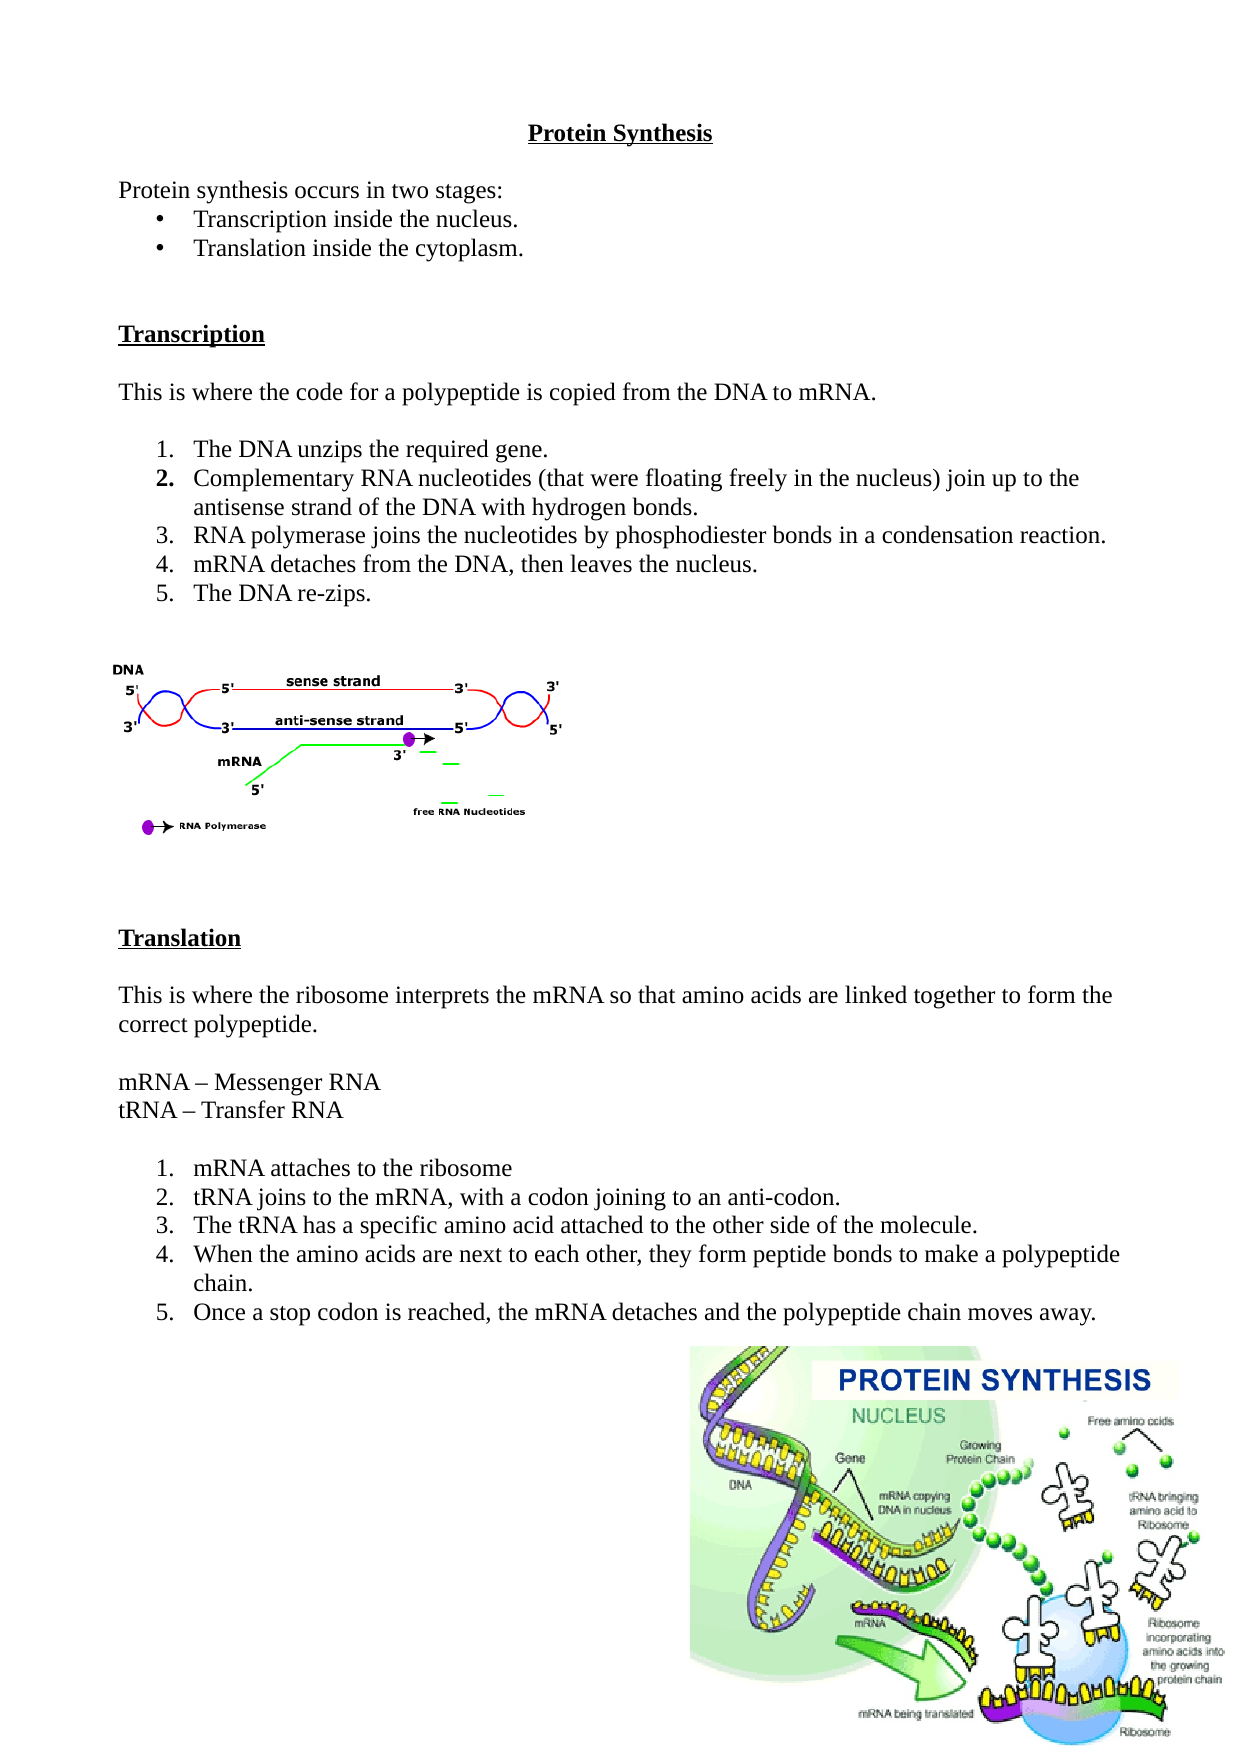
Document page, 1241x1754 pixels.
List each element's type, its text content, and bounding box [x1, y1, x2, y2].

text tRNA – Transfer RNA [118, 1096, 1122, 1124]
list Once a stop codon is reached, the mRNA detaches and the polypeptide chain moves away. [156, 1297, 1122, 1326]
list Complementary RNA nucleotides (that were floating freely in the nucleus) join up to the antisense strand of the DNA with hydrogen bonds. [156, 463, 1122, 521]
list The tRNA has a specific amino acid attached to the other side of the molecule. [156, 1211, 1122, 1239]
text Protein synthesis occurs in two stages: [118, 176, 1122, 204]
list The DNA unzips the required gene. [156, 434, 1122, 463]
list tRNA joins to the mRNA, with a codon joining to an anti-codon. [156, 1182, 1122, 1211]
list RNA polymerase joins the nucleotides by phosphodiester bonds in a condensation reaction. [156, 521, 1122, 549]
list mRNA attaches to the ribosome [156, 1153, 1122, 1182]
text Translation [118, 923, 1122, 952]
text Transcription [118, 319, 1122, 348]
list The DNA re-zips. [156, 578, 1122, 607]
text mRNA – Messenger RNA [118, 1067, 1122, 1096]
text Protein Synthesis [118, 118, 1122, 147]
list Translation inside the cytoplasm. [156, 233, 1122, 262]
list Transcription inside the nucleus. [156, 204, 1122, 233]
picture [689, 1346, 1234, 1754]
list mRNA detaches from the DNA, then leaves the nucleus. [156, 549, 1122, 578]
picture [94, 644, 583, 841]
list When the amino acids are next to each other, they form peptide bonds to make a polypeptide chain. [156, 1239, 1122, 1297]
text This is where the code for a polypeptide is copied from the DNA to mRNA. [118, 377, 1122, 406]
text This is where the ribosome interprets the mRNA so that amino acids are linked together to form the correct polypeptide. [118, 981, 1122, 1038]
